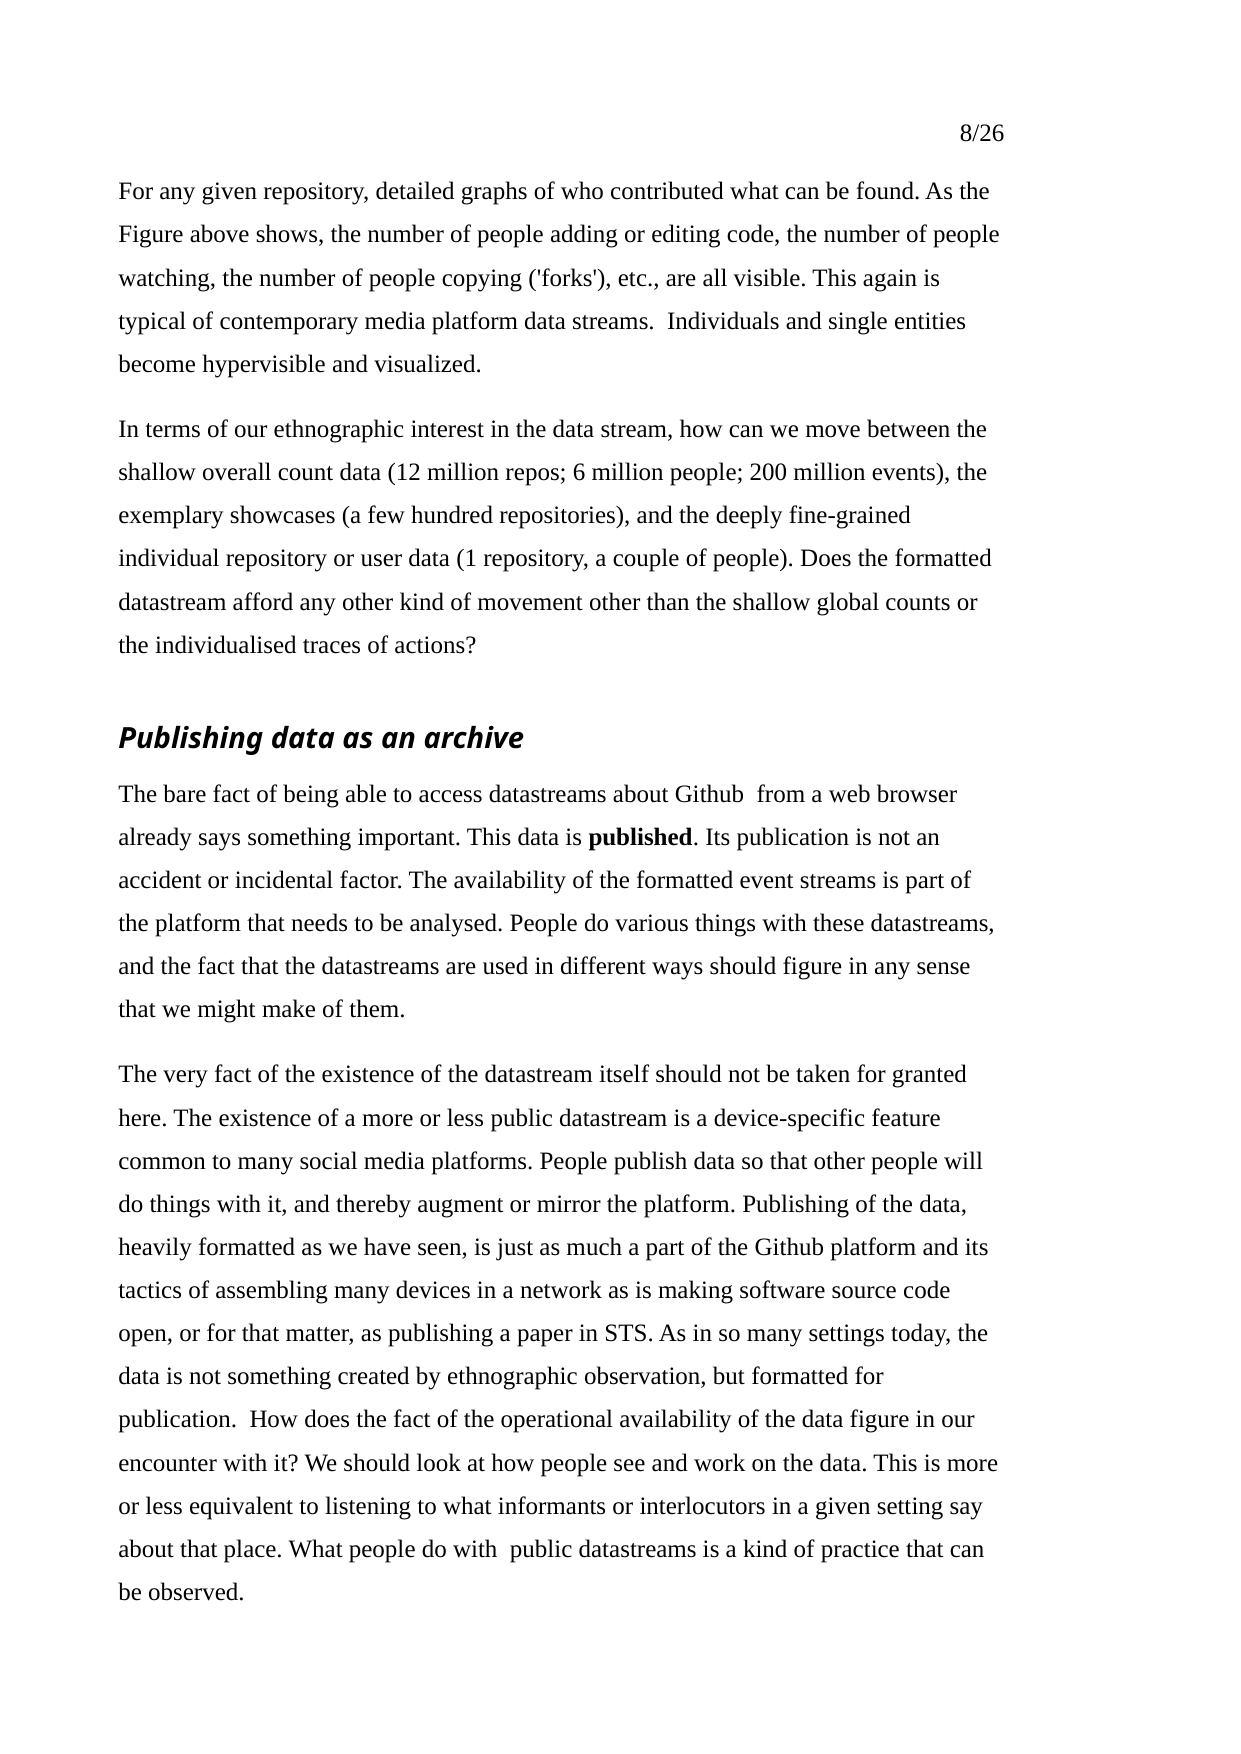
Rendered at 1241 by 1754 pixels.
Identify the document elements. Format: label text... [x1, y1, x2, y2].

text The bare fact of being able to access datastreams about Github from a web browser already says something important. This data is published. Its publication is not an accident or incidental factor. The availability of the formatted event streams is part of the platform that needs to be analysed. People do various things with these datastreams, and the fact that the datastreams are used in different ways should figure in any sense that we might make of them. [118, 779, 1004, 1023]
text The very fact of the existence of the datastream itself should not be taken for granted here. The existence of a more or less public datastream is a device-specific feature common to many social media platforms. People publish data so that other people will do things with it, and thereby augment or mirror the platform. Publishing of the data, heavily formatted as we have seen, is just as much a part of the Github platform and its tactics of assembling many devices in a network as is making software source code open, or for that matter, as publishing a paper in STS. As in so many settings today, the data is not something created by ethnographic observation, but formatted for publication. How does the fact of the operational availability of the data figure in our encounter with it? We should look at how people see and work on the data. This is more or less equivalent to listening to what informants or interlocutors in a given setting say about that place. What people do with public datastreams is a kind of practice that can be observed. [118, 1059, 1004, 1606]
subtitle Publishing data as an archive [118, 717, 1004, 757]
text In terms of our ethnographic interest in the data stream, how can we move between the shallow overall count data (12 million repos; 6 million people; 200 million events), the exemplary showcases (a few hundred repositories), and the deeply fine-grained individual repository or user data (1 repository, a couple of people). Does the formatted datastream afford any other kind of movement other than the shallow global counts or the individualised traces of actions? [118, 414, 1004, 658]
text For any given repository, detailed graphs of who contributed what can be found. As the Figure above shows, the number of people adding or editing code, the number of people watching, the number of people copying ('forks'), etc., are all visible. This again is typical of contemporary media platform data streams. Individuals and single entities become hypervisible and visualized. [118, 176, 1004, 378]
